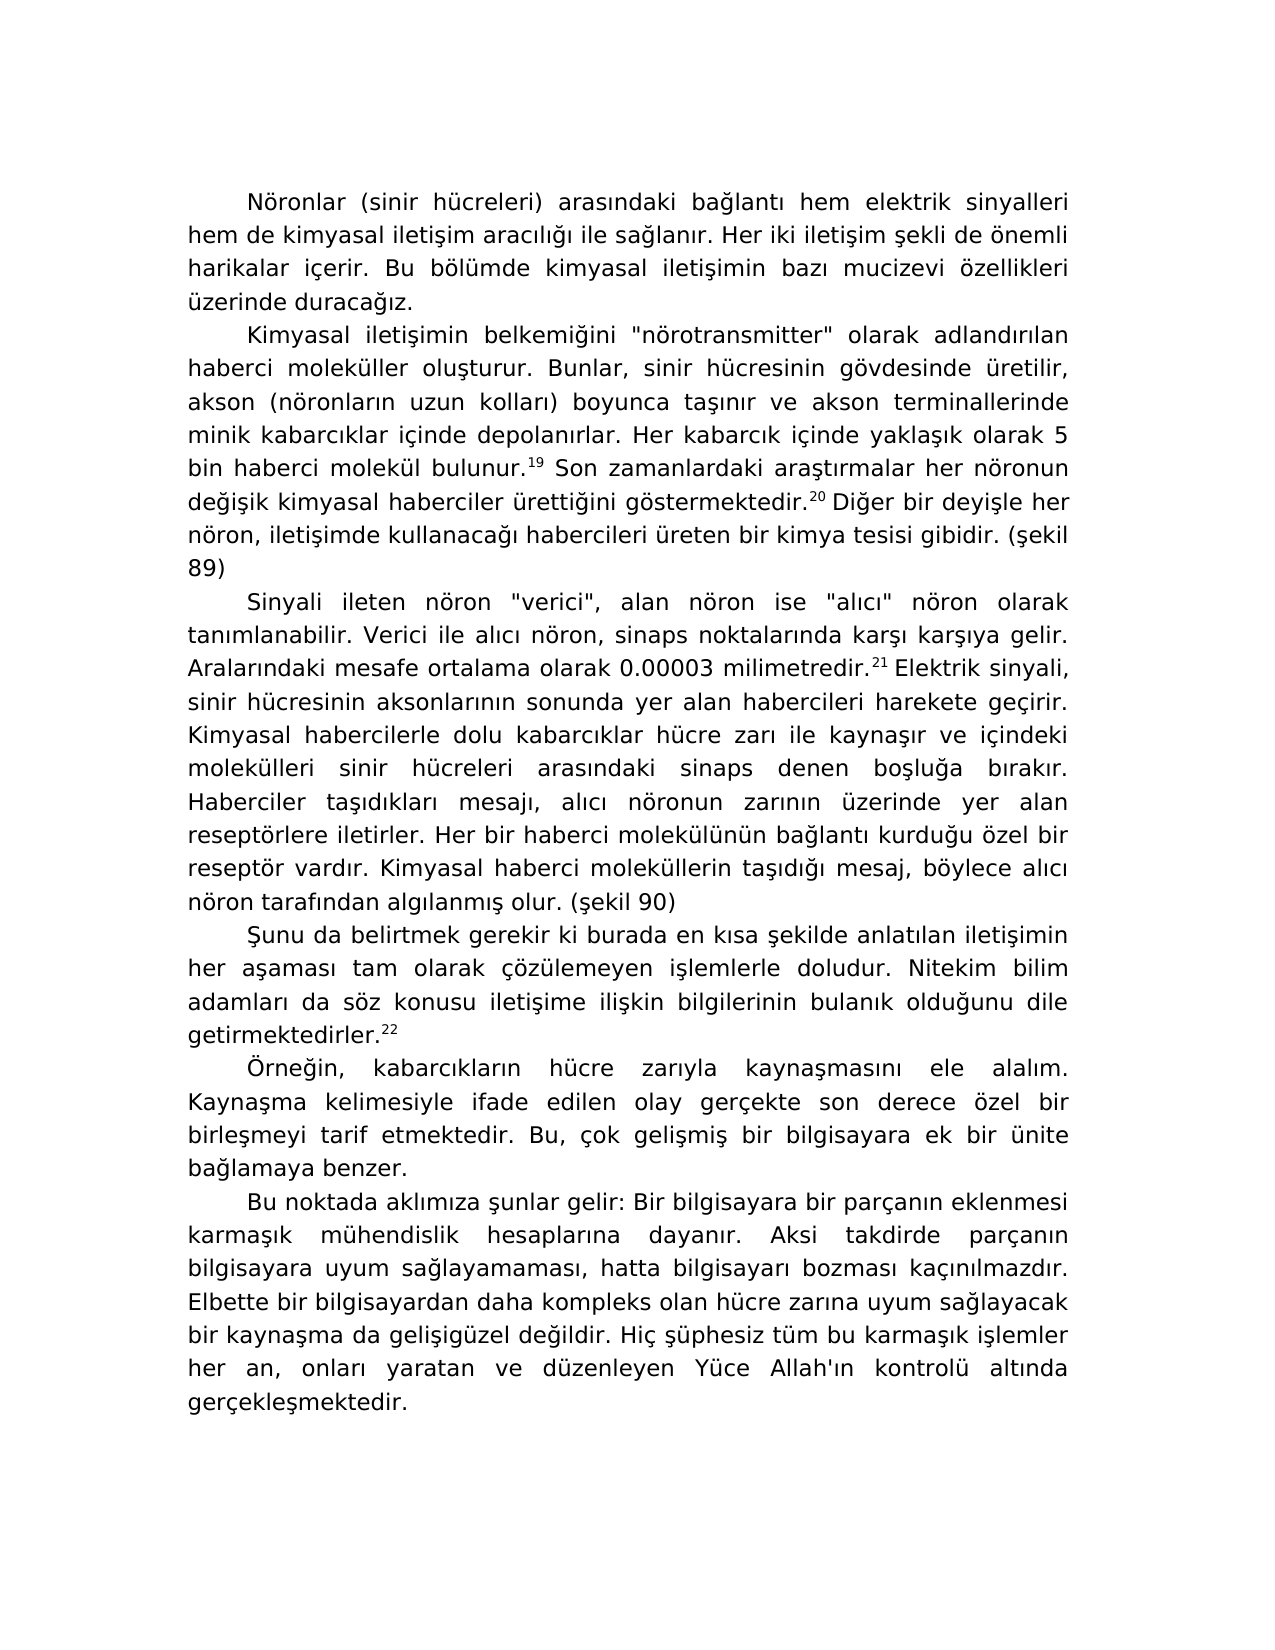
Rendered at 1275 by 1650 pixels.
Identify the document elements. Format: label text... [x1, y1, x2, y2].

text Örneğin, kabarcıkların hücre zarıyla kaynaşmasını ele alalım. Kaynaşma kelimesiyle ifade edilen olay gerçekte son derece özel bir birleşmeyi tarif etmektedir. Bu, çok gelişmiş bir bilgisayara ek bir ünite bağlamaya benzer. [187, 1050, 1070, 1183]
text Şunu da belirtmek gerekir ki burada en kısa şekilde anlatılan iletişimin her aşaması tam olarak çözülemeyen işlemlerle doludur. Nitekim bilim adamları da söz konusu iletişime ilişkin bilgilerinin bulanık olduğunu dile getirmektedirler.22 [187, 917, 1070, 1050]
text Sinyali ileten nöron "verici", alan nöron ise "alıcı" nöron olarak tanımlanabilir. Verici ile alıcı nöron, sinaps noktalarında karşı karşıya gelir. Aralarındaki mesafe ortalama olarak 0.00003 milimetredir.21 Elektrik sinyali, sinir hücresinin aksonlarının sonunda yer alan habercileri harekete geçirir. Kimyasal habercilerle dolu kabarcıklar hücre zarı ile kaynaşır ve içindeki molekülleri sinir hücreleri arasındaki sinaps denen boşluğa bırakır. Haberciler taşıdıkları mesajı, alıcı nöronun zarının üzerinde yer alan reseptörlere iletirler. Her bir haberci molekülünün bağlantı kurduğu özel bir reseptör vardır. Kimyasal haberci moleküllerin taşıdığı mesaj, böylece alıcı nöron tarafından algılanmış olur. (şekil 90) [187, 583, 1070, 917]
text Kimyasal iletişimin belkemiğini "nörotransmitter" olarak adlandırılan haberci moleküller oluşturur. Bunlar, sinir hücresinin gövdesinde üretilir, akson (nöronların uzun kolları) boyunca taşınır ve akson terminallerinde minik kabarcıklar içinde depolanırlar. Her kabarcık içinde yaklaşık olarak 5 bin haberci molekül bulunur.19 Son zamanlardaki araştırmalar her nöronun değişik kimyasal haberciler ürettiğini göstermektedir.20 Diğer bir deyişle her nöron, iletişimde kullanacağı habercileri üreten bir kimya tesisi gibidir. (şekil 89) [187, 317, 1070, 583]
text Nöronlar (sinir hücreleri) arasındaki bağlantı hem elektrik sinyalleri hem de kimyasal iletişim aracılığı ile sağlanır. Her iki iletişim şekli de önemli harikalar içerir. Bu bölümde kimyasal iletişimin bazı mucizevi özellikleri üzerinde duracağız. [187, 183, 1070, 317]
text Bu noktada aklımıza şunlar gelir: Bir bilgisayara bir parçanın eklenmesi karmaşık mühendislik hesaplarına dayanır. Aksi takdirde parçanın bilgisayara uyum sağlayamaması, hatta bilgisayarı bozması kaçınılmazdır. Elbette bir bilgisayardan daha kompleks olan hücre zarına uyum sağlayacak bir kaynaşma da gelişigüzel değildir. Hiç şüphesiz tüm bu karmaşık işlemler her an, onları yaratan ve düzenleyen Yüce Allah'ın kontrolü altında gerçekleşmektedir. [187, 1183, 1070, 1417]
